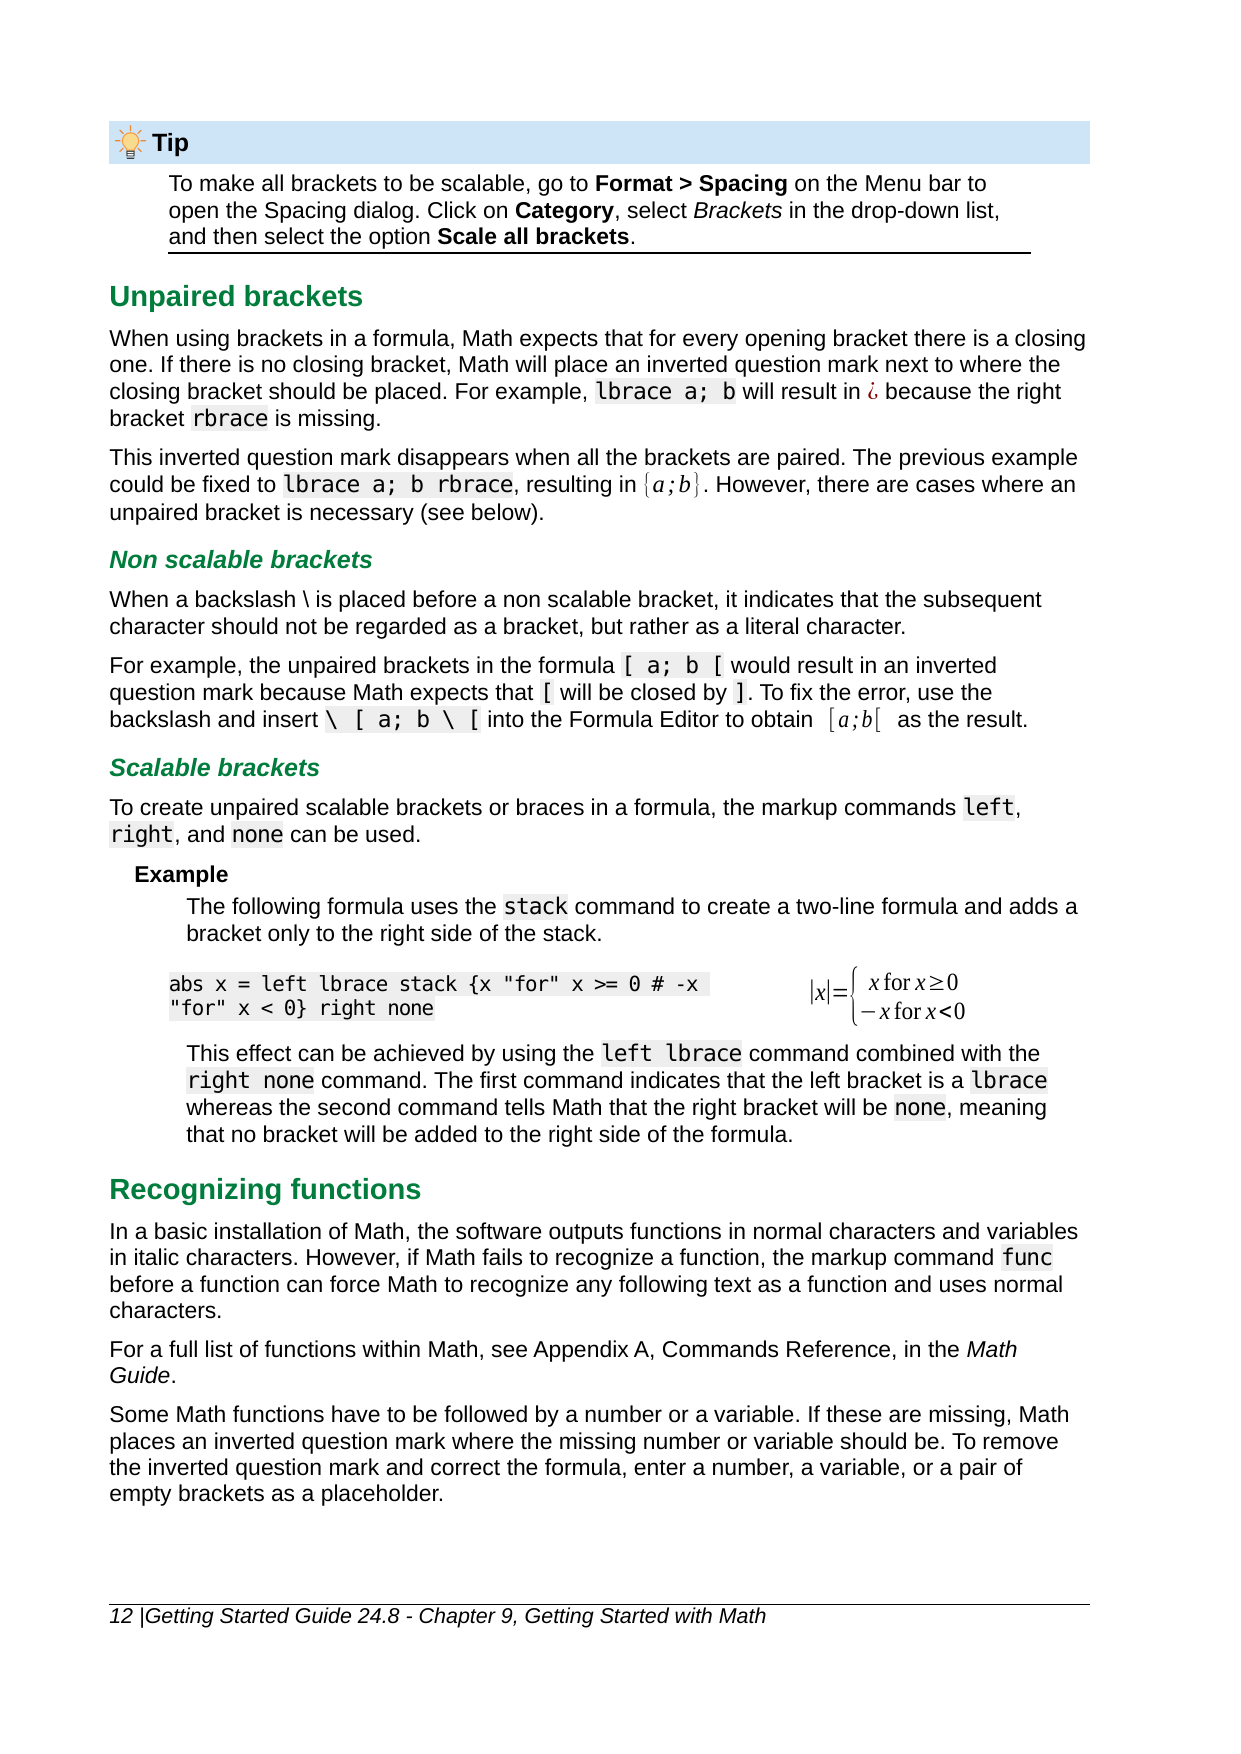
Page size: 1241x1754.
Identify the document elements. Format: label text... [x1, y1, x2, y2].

list To create unpaired scalable brackets or braces in a formula, the markup commands left, right, and none can be used. [109, 794, 1090, 848]
subtitle Recognizing functions [109, 1172, 1090, 1205]
text This effect can be achieved by using the left lbrace command combined with the right none command. The first command indicates that the left bracket is a lbrace whereas the second command tells Math that the right bracket will be none, meaning that no bracket will be added to the right side of the formula. [186, 1040, 1090, 1147]
text When a backslash \ is placed before a non scalable bracket, it indicates that the subsequent character should not be regarded as a bracket, but rather as a literal character. [109, 586, 1090, 639]
table_header [791, 959, 1036, 1028]
subtitle Non scalable brackets [109, 545, 1090, 574]
text Example [134, 861, 1090, 887]
table_header [721, 959, 791, 1028]
subtitle Unpaired brackets [109, 279, 1090, 313]
text This inverted question mark disappears when all the brackets are paired. The previous example could be fixed to lbrace a; b rbrace, resulting in . However, there are cases where an unpaired bracket is necessary (see below). [109, 444, 1090, 526]
text In a basic installation of Math, the software outputs functions in normal characters and variables in italic characters. However, if Math fails to recognize a function, the markup command func before a function can force Math to recognize any following text as a function and uses normal characters. [109, 1218, 1090, 1324]
text To make all brackets to be scalable, go to Format > Spacing on the Menu bar to open the Spacing dialog. Click on Category, select Brackets in the drop-down list, and then select the option Scale all brackets. [168, 170, 1031, 252]
text Some Math functions have to be followed by a number or a variable. If these are missing, Math places an inverted question mark where the missing number or variable should be. To remove the inverted question mark and correct the formula, enter a number, a variable, or a pair of empty brackets as a placeholder. [109, 1401, 1090, 1507]
text For a full list of functions within Math, see Appendix A, Commands Reference, in the Math Guide. [109, 1336, 1090, 1389]
subtitle Scalable brackets [109, 753, 1090, 782]
table_header abs x = left lbrace stack {x "for" x >= 0 # -x "for" x < 0} right none [163, 959, 721, 1028]
subtitle Tip [109, 121, 1090, 164]
text The following formula uses the stack command to create a two-line formula and adds a bracket only to the right side of the stack. [186, 893, 1090, 946]
text For example, the unpaired brackets in the formula [ a; b [ would result in an inverted question mark because Math expects that [ will be closed by ]. To fix the error, use the backslash and insert \ [ a; b \ [ into the Formula Editor to obtain as the result. [109, 652, 1090, 734]
text When using brackets in a formula, Math expects that for every opening bracket there is a closing one. If there is no closing bracket, Math will place an inverted question mark next to where the closing bracket should be placed. For example, lbrace a; b will result in because the right bracket rbrace is missing. [109, 325, 1090, 431]
